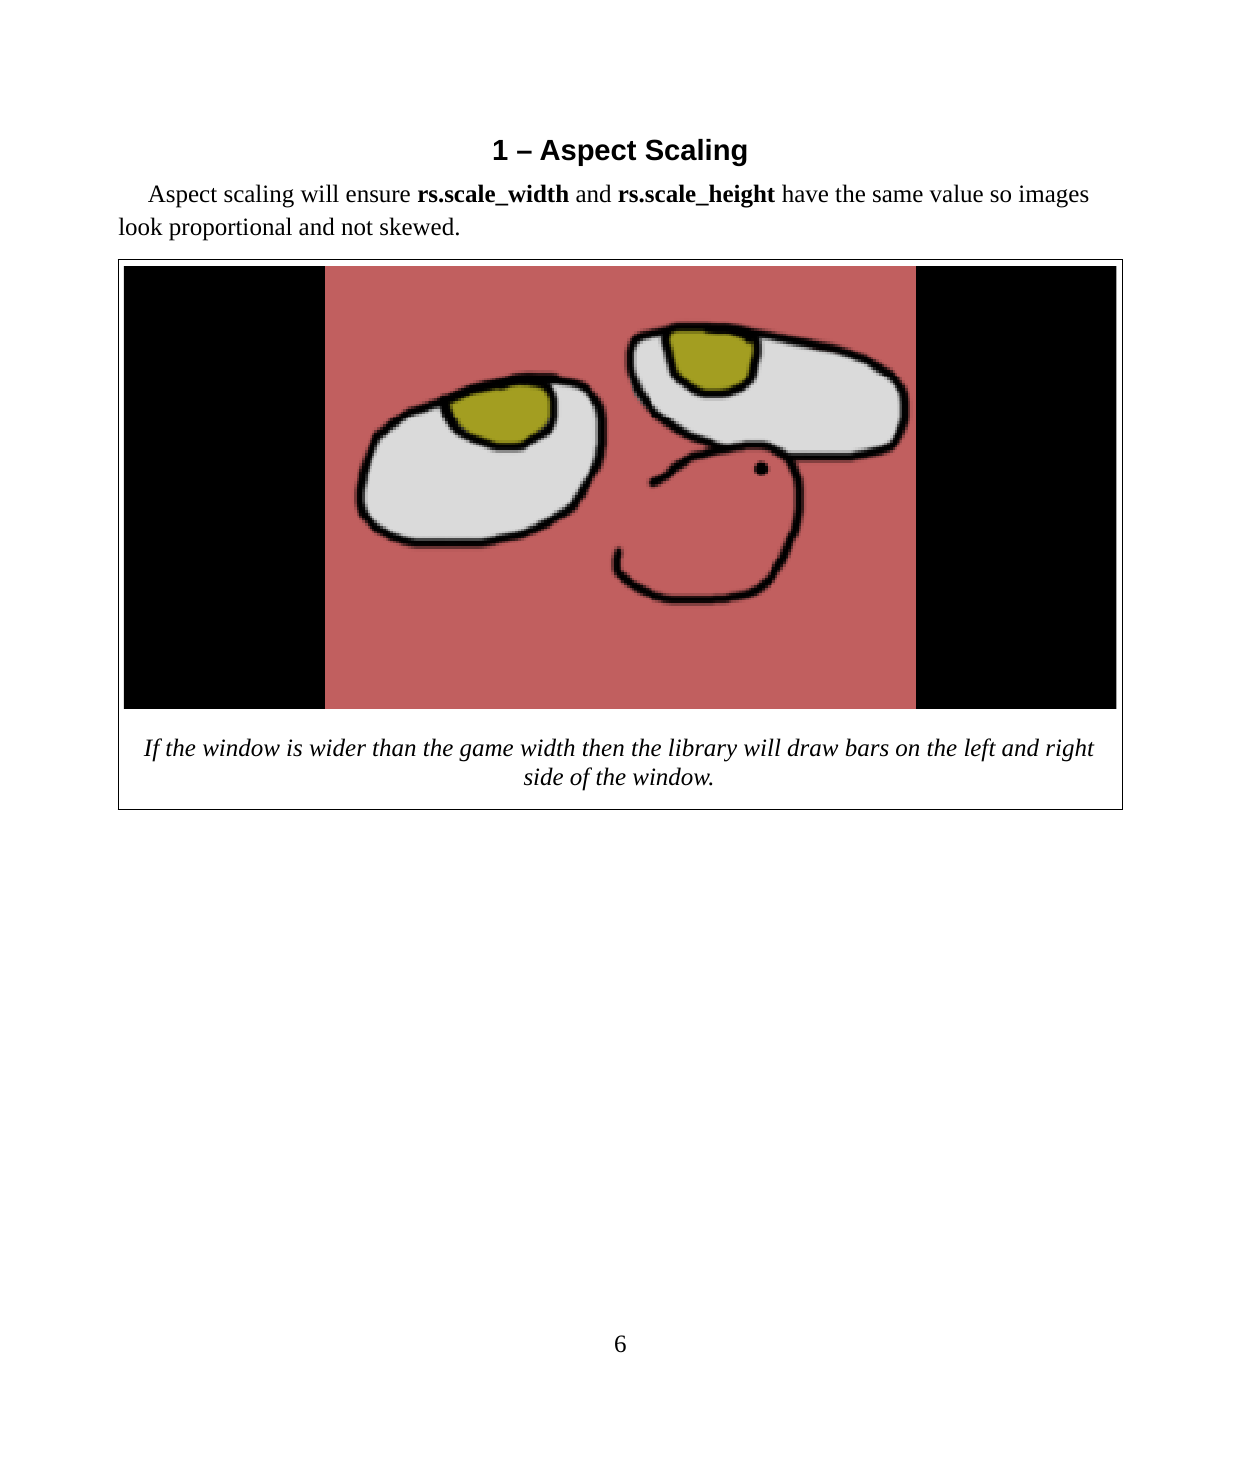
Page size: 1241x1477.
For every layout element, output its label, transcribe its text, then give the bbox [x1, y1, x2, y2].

subtitle 1 – Aspect Scaling [118, 133, 1122, 166]
text Aspect scaling will ensure rs.scale_width and rs.scale_height have the same value so images look proportional and not skewed. [118, 179, 1122, 241]
table_header [119, 260, 1122, 715]
picture [123, 266, 1117, 709]
table_cell If the window is wider than the game width then the library will draw bars on the left and right side of the window. [119, 715, 1122, 809]
